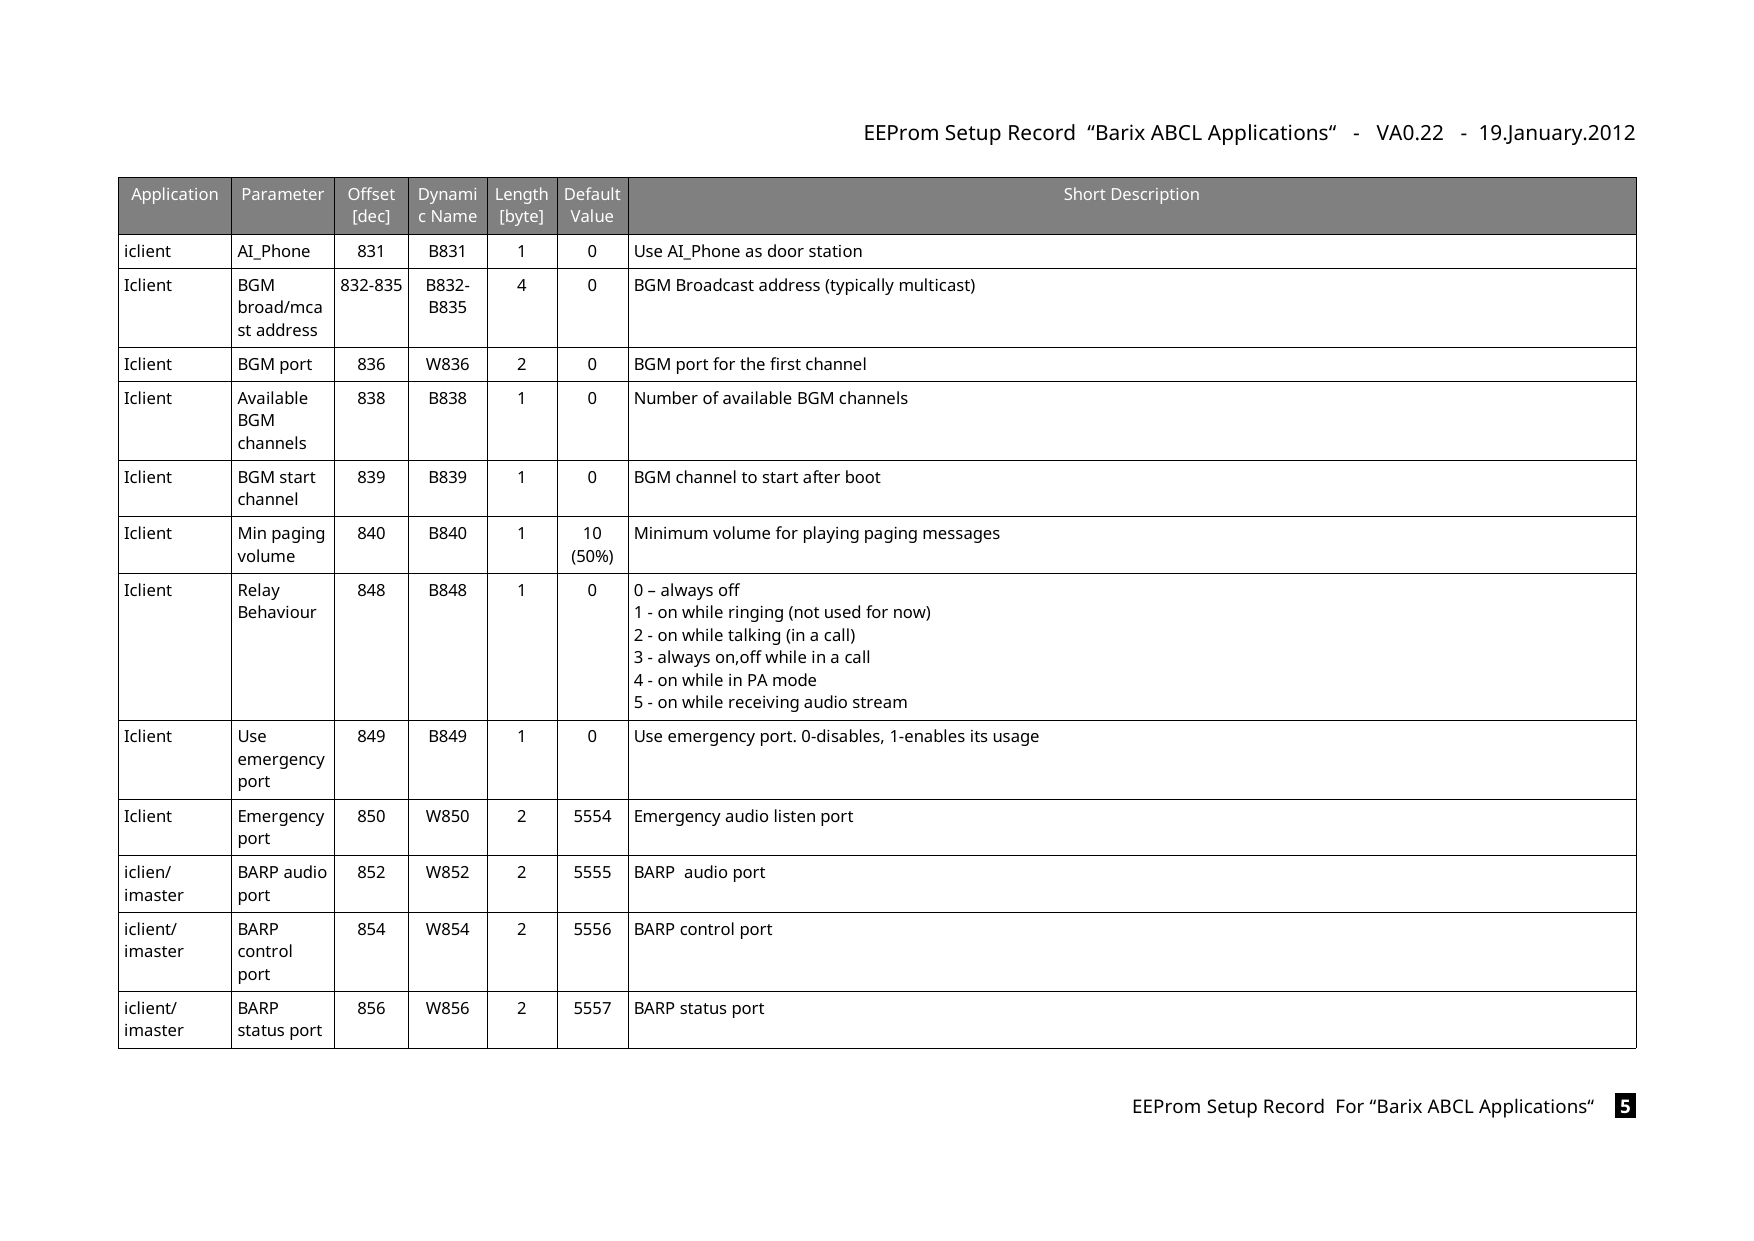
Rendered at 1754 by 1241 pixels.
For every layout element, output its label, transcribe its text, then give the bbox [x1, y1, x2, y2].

table_cell 0 [558, 269, 628, 347]
table_cell Iclient [119, 269, 231, 347]
table_header Short Description [629, 178, 1636, 234]
table_cell 2 [488, 992, 557, 1047]
table_cell 0 [558, 382, 628, 460]
table_cell B839 [409, 461, 487, 516]
table_cell W854 [409, 913, 487, 991]
table_cell 5556 [558, 913, 628, 991]
table_cell W850 [409, 800, 487, 855]
table_cell BARP control port [232, 913, 334, 991]
table_cell Minimum volume for playing paging messages [629, 517, 1636, 573]
table_cell 5554 [558, 800, 628, 855]
table_cell BGM start channel [232, 461, 334, 516]
table_cell 2 [488, 856, 557, 912]
table_cell Iclient [119, 517, 231, 573]
table_cell Iclient [119, 461, 231, 516]
table_cell 5557 [558, 992, 628, 1047]
table_cell 5555 [558, 856, 628, 912]
table_cell 848 [335, 574, 408, 719]
table_cell Available BGM channels [232, 382, 334, 460]
table_cell 1 [488, 517, 557, 573]
table_cell iclient [119, 235, 231, 268]
table_cell 2 [488, 348, 557, 381]
table_cell 2 [488, 913, 557, 991]
table_header Application [119, 178, 231, 234]
table_cell Emergency port [232, 800, 334, 855]
table_cell Iclient [119, 574, 231, 719]
table_cell BARP audio port [629, 856, 1636, 912]
table_header Parameter [232, 178, 334, 234]
table_cell 831 [335, 235, 408, 268]
table_cell 849 [335, 721, 408, 799]
table_cell 2 [488, 800, 557, 855]
table_cell B832-B835 [409, 269, 487, 347]
table_cell 0 [558, 348, 628, 381]
table_cell Use emergency port [232, 721, 334, 799]
table_cell 854 [335, 913, 408, 991]
table_cell 4 [488, 269, 557, 347]
table_cell Emergency audio listen port [629, 800, 1636, 855]
table_cell Iclient [119, 382, 231, 460]
table_cell 1 [488, 382, 557, 460]
table_cell BGM broad/mcast address [232, 269, 334, 347]
table_cell Iclient [119, 721, 231, 799]
table_cell BARP status port [629, 992, 1636, 1047]
table_cell 1 [488, 574, 557, 719]
table_cell Min paging volume [232, 517, 334, 573]
table_cell BARP control port [629, 913, 1636, 991]
table_header Length [byte] [488, 178, 557, 234]
table_cell B848 [409, 574, 487, 719]
table_cell 839 [335, 461, 408, 516]
table_cell 852 [335, 856, 408, 912]
table_cell 836 [335, 348, 408, 381]
table_header Offset [dec] [335, 178, 408, 234]
table_cell Use AI_Phone as door station [629, 235, 1636, 268]
table_header Default Value [558, 178, 628, 234]
table_cell B849 [409, 721, 487, 799]
table_cell 1 [488, 461, 557, 516]
table_cell BGM Broadcast address (typically multicast) [629, 269, 1636, 347]
table_cell 0 [558, 721, 628, 799]
table_cell 0 [558, 235, 628, 268]
table_cell iclient/imaster [119, 913, 231, 991]
table_cell 832-835 [335, 269, 408, 347]
table_cell 0 – always off 1 - on while ringing (not used for now) 2 - on while talking (in a call) 3 - always on,off while in a call 4 - on while in PA mode 5 - on while receiving audio stream [629, 574, 1636, 719]
table_cell 1 [488, 235, 557, 268]
table_cell BARP status port [232, 992, 334, 1047]
table_header Dynamic Name [409, 178, 487, 234]
table_cell W852 [409, 856, 487, 912]
table_cell 850 [335, 800, 408, 855]
table_cell 10 (50%) [558, 517, 628, 573]
table_cell B838 [409, 382, 487, 460]
table_cell Relay Behaviour [232, 574, 334, 719]
table_cell BARP audio port [232, 856, 334, 912]
table_cell B840 [409, 517, 487, 573]
table_cell BGM port [232, 348, 334, 381]
table_cell BGM channel to start after boot [629, 461, 1636, 516]
table_cell BGM port for the first channel [629, 348, 1636, 381]
table_cell 856 [335, 992, 408, 1047]
table_cell 838 [335, 382, 408, 460]
table_cell Number of available BGM channels [629, 382, 1636, 460]
table_cell AI_Phone [232, 235, 334, 268]
table_cell 840 [335, 517, 408, 573]
table_cell 0 [558, 461, 628, 516]
table_cell Iclient [119, 348, 231, 381]
table_cell Iclient [119, 800, 231, 855]
table_cell W856 [409, 992, 487, 1047]
table_cell B831 [409, 235, 487, 268]
table_cell 0 [558, 574, 628, 719]
table_cell iclient/imaster [119, 992, 231, 1047]
table_cell iclien/imaster [119, 856, 231, 912]
table_cell W836 [409, 348, 487, 381]
table_cell 1 [488, 721, 557, 799]
table_cell Use emergency port. 0-disables, 1-enables its usage [629, 721, 1636, 799]
